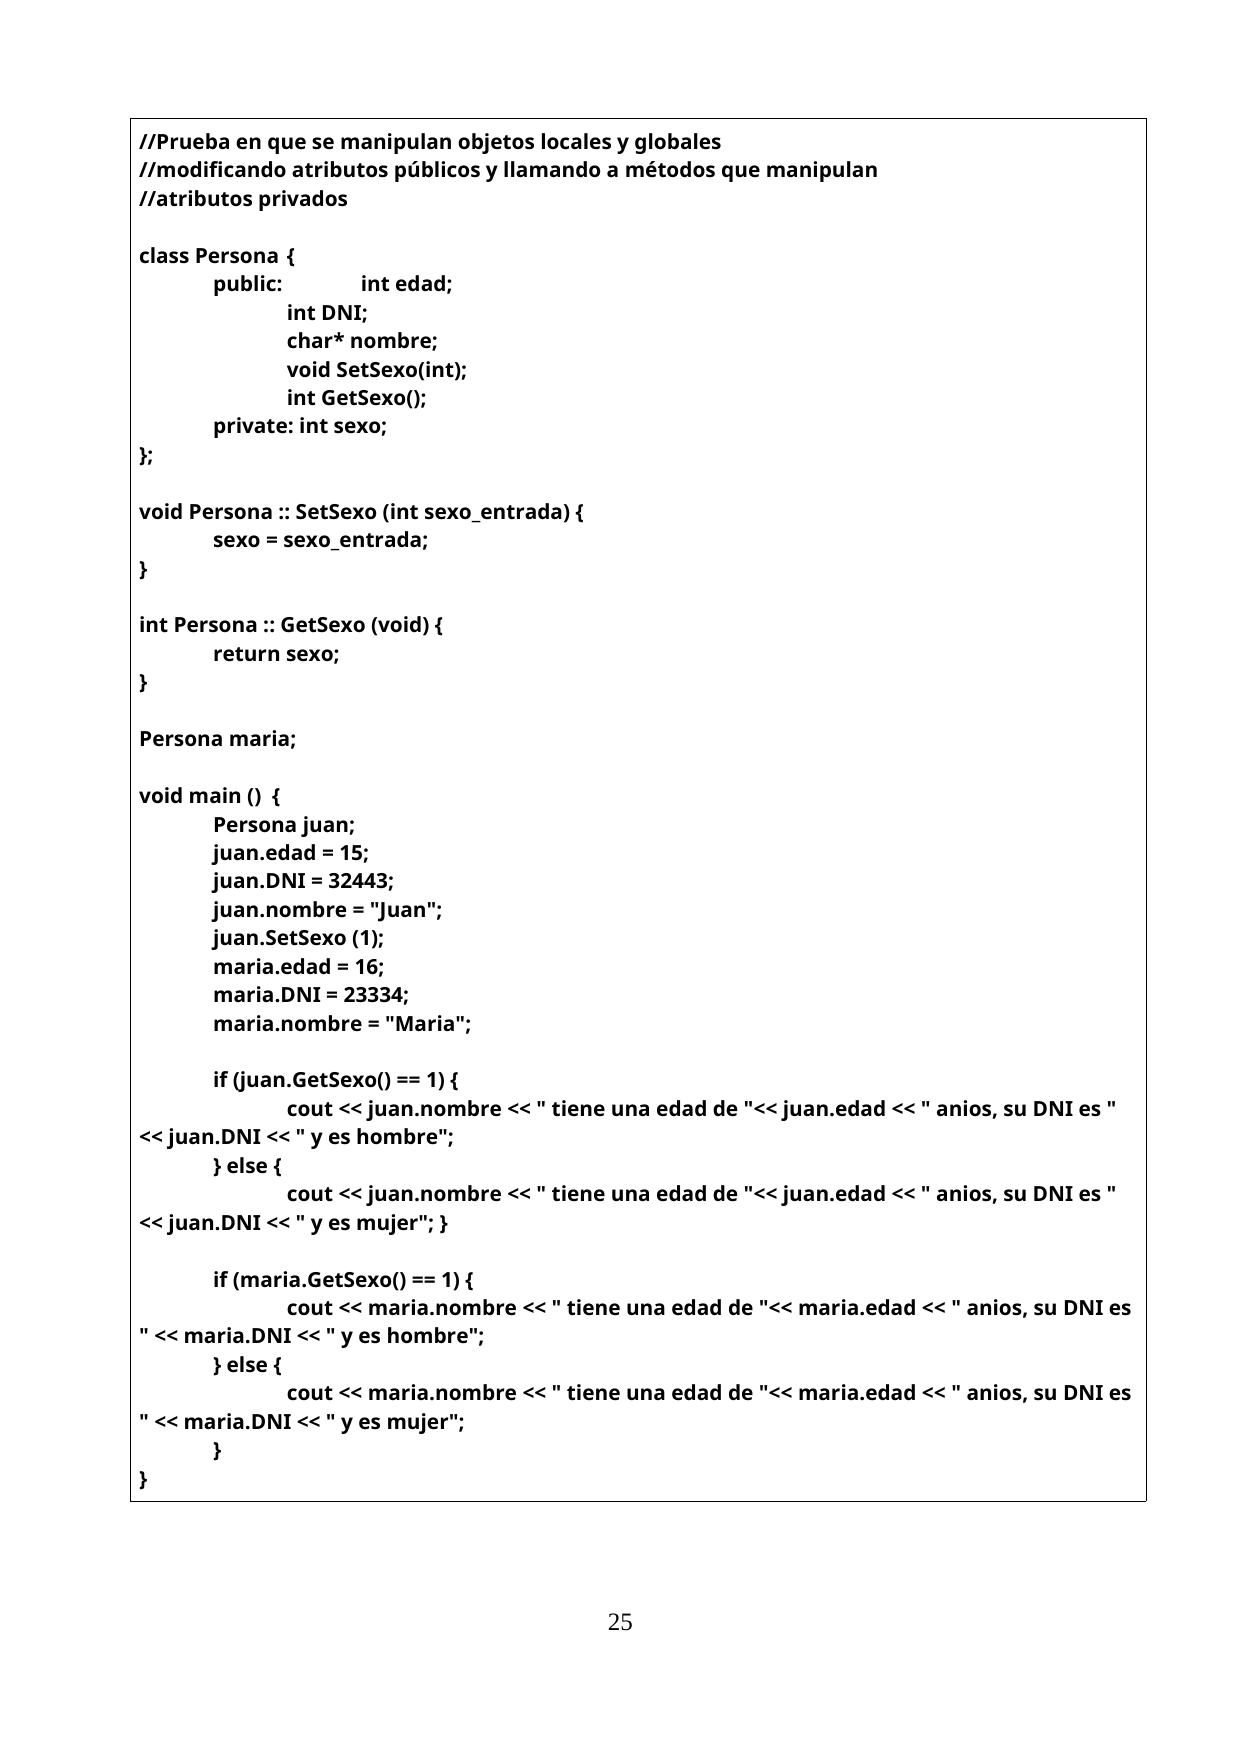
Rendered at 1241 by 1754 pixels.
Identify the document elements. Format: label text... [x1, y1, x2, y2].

text cout << maria.nombre << " tiene una edad de "<< maria.edad << " anios, su DNI es " << maria.DNI << " y es hombre"; [139, 1293, 1137, 1350]
text int DNI; [139, 298, 1137, 326]
text sexo = sexo_entrada; [139, 525, 1137, 554]
text juan.nombre = "Juan"; [139, 895, 1137, 923]
text return sexo; [139, 639, 1137, 667]
text void Persona :: SetSexo (int sexo_entrada) { [139, 497, 1137, 525]
text void SetSexo(int); [139, 355, 1137, 383]
text maria.edad = 16; [139, 952, 1137, 980]
text private: int sexo; [139, 412, 1137, 440]
text maria.DNI = 23334; [139, 980, 1137, 1009]
text } [139, 1464, 1137, 1492]
text class Persona { [139, 241, 1137, 269]
text cout << juan.nombre << " tiene una edad de "<< juan.edad << " anios, su DNI es " << juan.DNI << " y es mujer"; } [139, 1179, 1137, 1236]
text } [139, 667, 1137, 696]
text if (maria.GetSexo() == 1) { [139, 1265, 1137, 1293]
text juan.DNI = 32443; [139, 867, 1137, 895]
text cout << juan.nombre << " tiene una edad de "<< juan.edad << " anios, su DNI es " << juan.DNI << " y es hombre"; [139, 1094, 1137, 1151]
text } else { [139, 1350, 1137, 1378]
text public: int edad; [139, 269, 1137, 298]
text int Persona :: GetSexo (void) { [139, 611, 1137, 639]
text } else { [139, 1151, 1137, 1179]
text juan.SetSexo (1); [139, 923, 1137, 952]
text //atributos privados [139, 184, 1137, 212]
text }; [139, 440, 1137, 468]
text } [139, 1435, 1137, 1464]
text } [139, 554, 1137, 582]
text Persona maria; [139, 724, 1137, 753]
text void main () { [139, 781, 1137, 810]
text char* nombre; [139, 326, 1137, 355]
text //Prueba en que se manipulan objetos locales y globales [139, 127, 1137, 156]
text juan.edad = 15; [139, 838, 1137, 867]
text cout << maria.nombre << " tiene una edad de "<< maria.edad << " anios, su DNI es " << maria.DNI << " y es mujer"; [139, 1378, 1137, 1435]
text maria.nombre = "Maria"; [139, 1009, 1137, 1037]
text Persona juan; [139, 810, 1137, 838]
text //modificando atributos públicos y llamando a métodos que manipulan [139, 156, 1137, 184]
text if (juan.GetSexo() == 1) { [139, 1066, 1137, 1094]
text int GetSexo(); [139, 383, 1137, 412]
